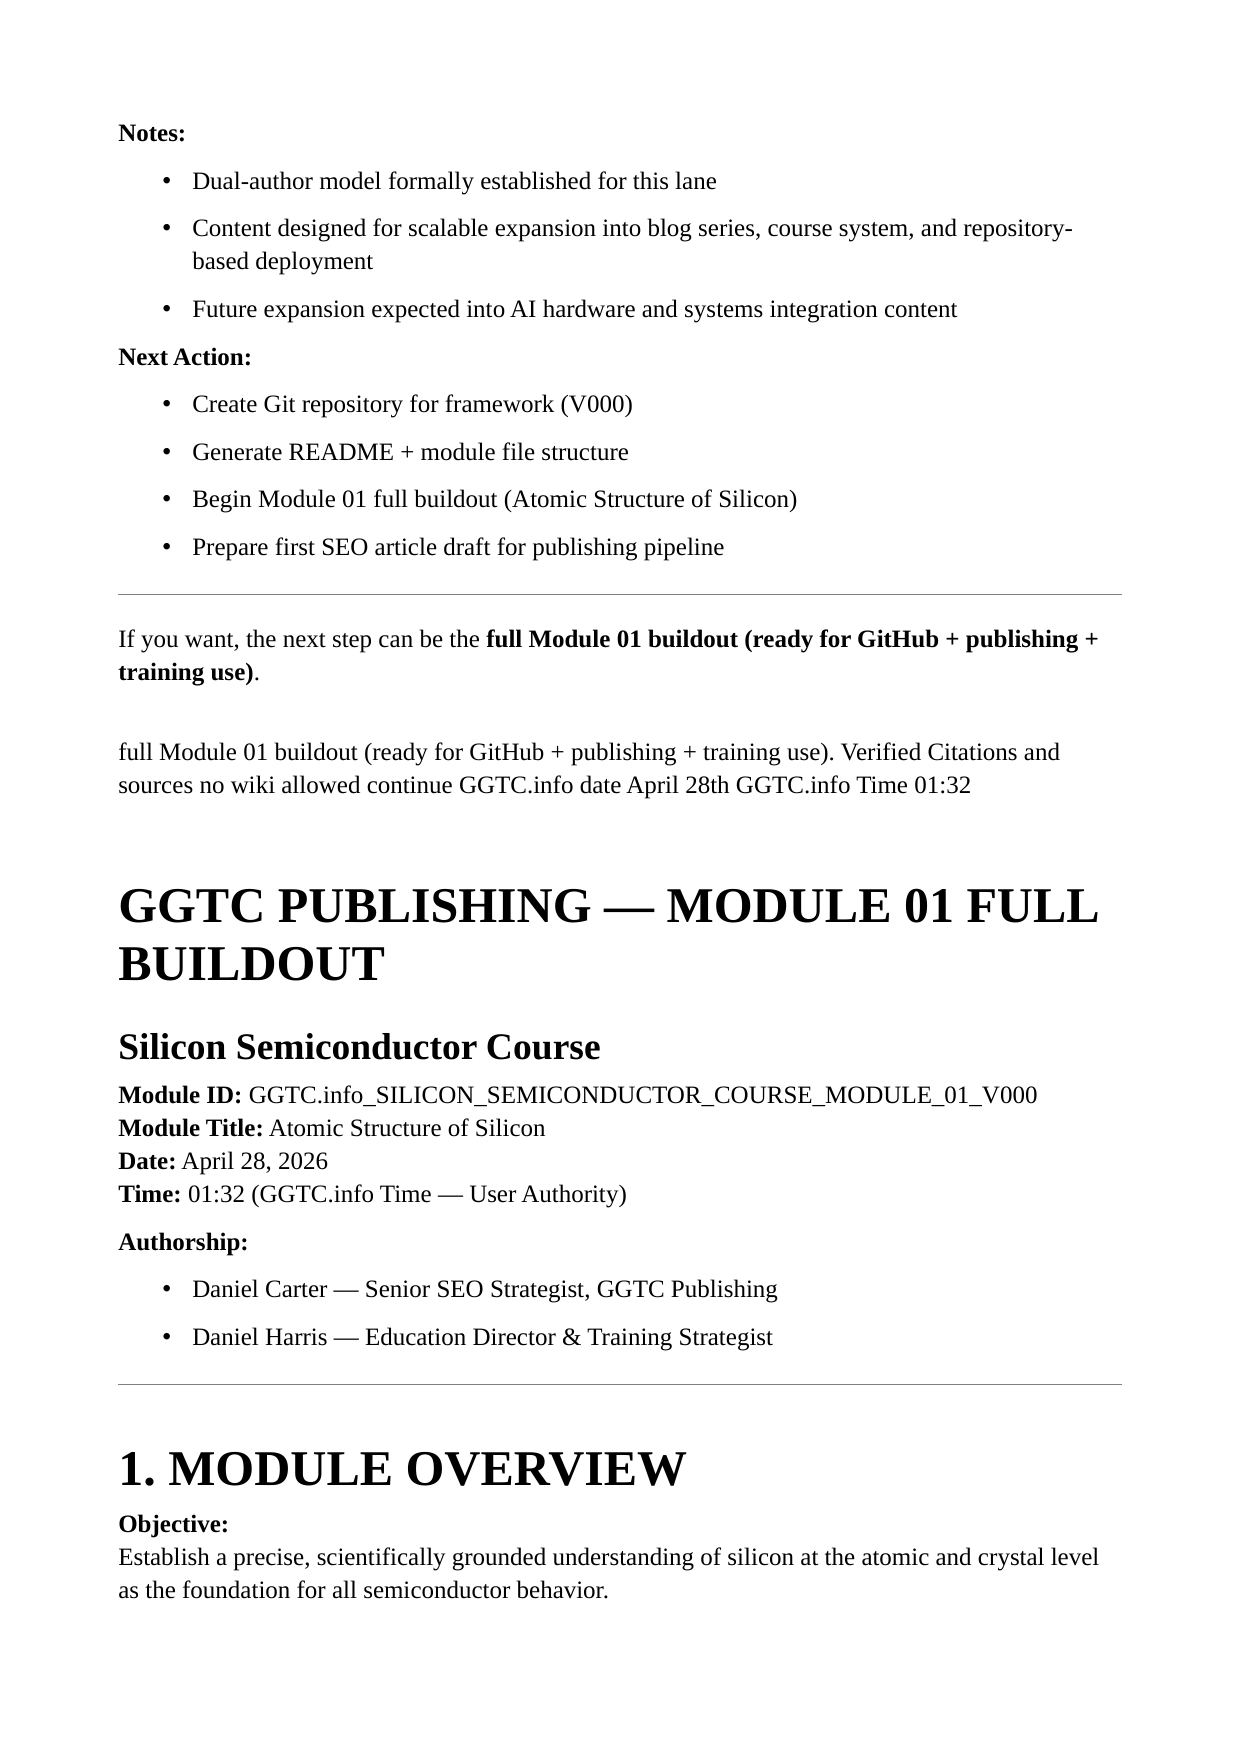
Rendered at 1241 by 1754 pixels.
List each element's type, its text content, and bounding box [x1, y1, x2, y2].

list Begin Module 01 full buildout (Atomic Structure of Silicon) [162, 484, 1122, 513]
list Generate README + module file structure [162, 437, 1122, 466]
list Future expansion expected into AI hardware and systems integration content [162, 294, 1122, 323]
list Daniel Harris — Education Director & Training Strategist [162, 1322, 1122, 1351]
list Daniel Carter — Senior SEO Strategist, GGTC Publishing [162, 1274, 1122, 1303]
list Create Git repository for framework (V000) [162, 389, 1122, 418]
text Next Action: [118, 342, 1122, 370]
list Prepare first SEO article draft for publishing pipeline [162, 532, 1122, 561]
list Dual-author model formally established for this lane [162, 166, 1122, 194]
text full Module 01 buildout (ready for GitHub + publishing + training use). Verified Citations and sources no wiki allowed continue GGTC.info date April 28th GGTC.info Time 01:32 [118, 737, 1122, 799]
text If you want, the next step can be the full Module 01 buildout (ready for GitHub + publishing + training use). [118, 624, 1122, 686]
text Notes: [118, 118, 1122, 147]
text Module ID: GGTC.info_SILICON_SEMICONDUCTOR_COURSE_MODULE_01_V000 Module Title: Atomic Structure of Silicon Date: April 28, 2026 Time: 01:32 (GGTC.info Time — User Authority) [118, 1080, 1122, 1208]
text Authorship: [118, 1227, 1122, 1256]
subtitle GGTC PUBLISHING — MODULE 01 FULL BUILDOUT [118, 876, 1122, 991]
list Content designed for scalable expansion into blog series, course system, and repository-based deployment [162, 213, 1122, 275]
text Objective: Establish a precise, scientifically grounded understanding of silicon at the atomic and crystal level as the foundation for all semiconductor behavior. [118, 1509, 1122, 1604]
subtitle 1. MODULE OVERVIEW [118, 1439, 1122, 1496]
subtitle Silicon Semiconductor Course [118, 1024, 1122, 1068]
